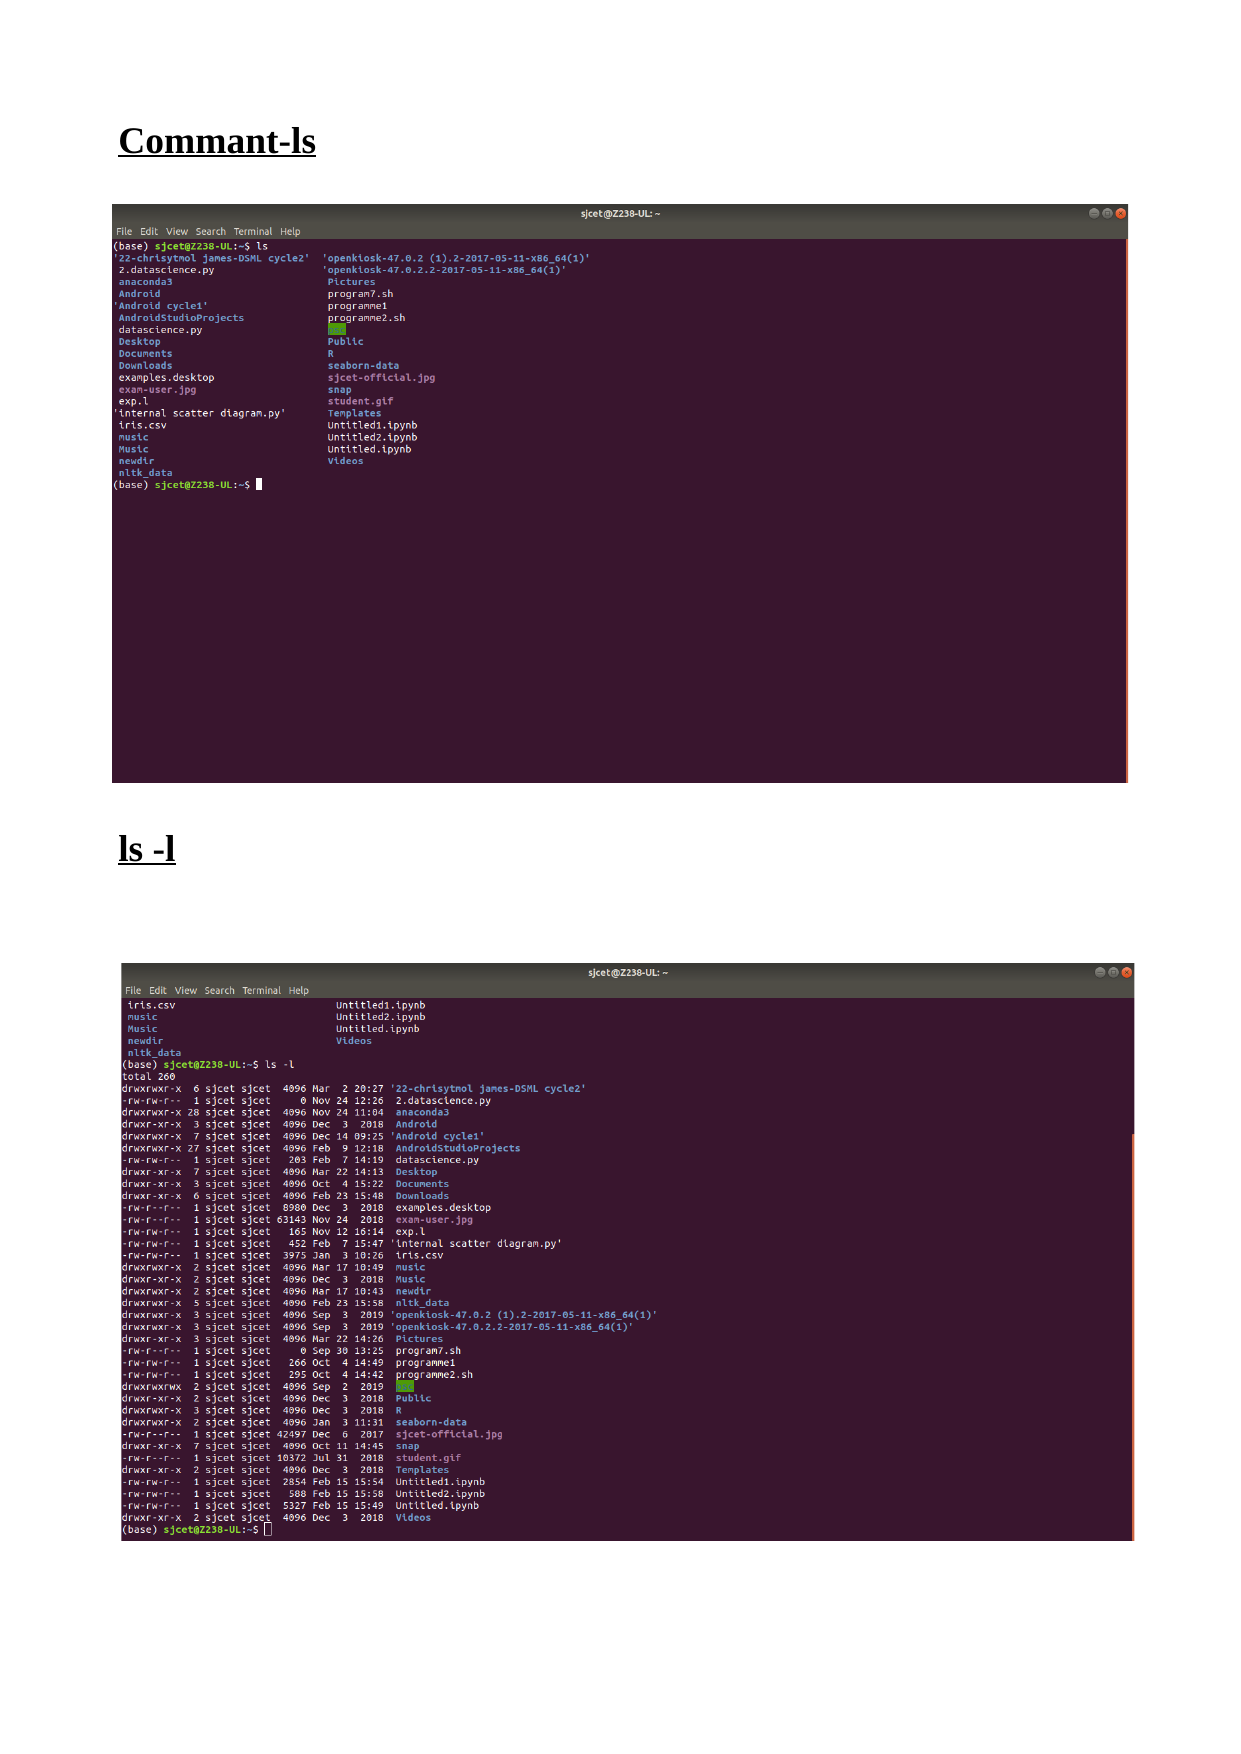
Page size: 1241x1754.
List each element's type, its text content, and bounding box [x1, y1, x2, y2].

text ls -l [118, 826, 1122, 869]
picture [121, 963, 1135, 1541]
picture [112, 204, 1129, 783]
text Commant-ls [118, 118, 1122, 161]
